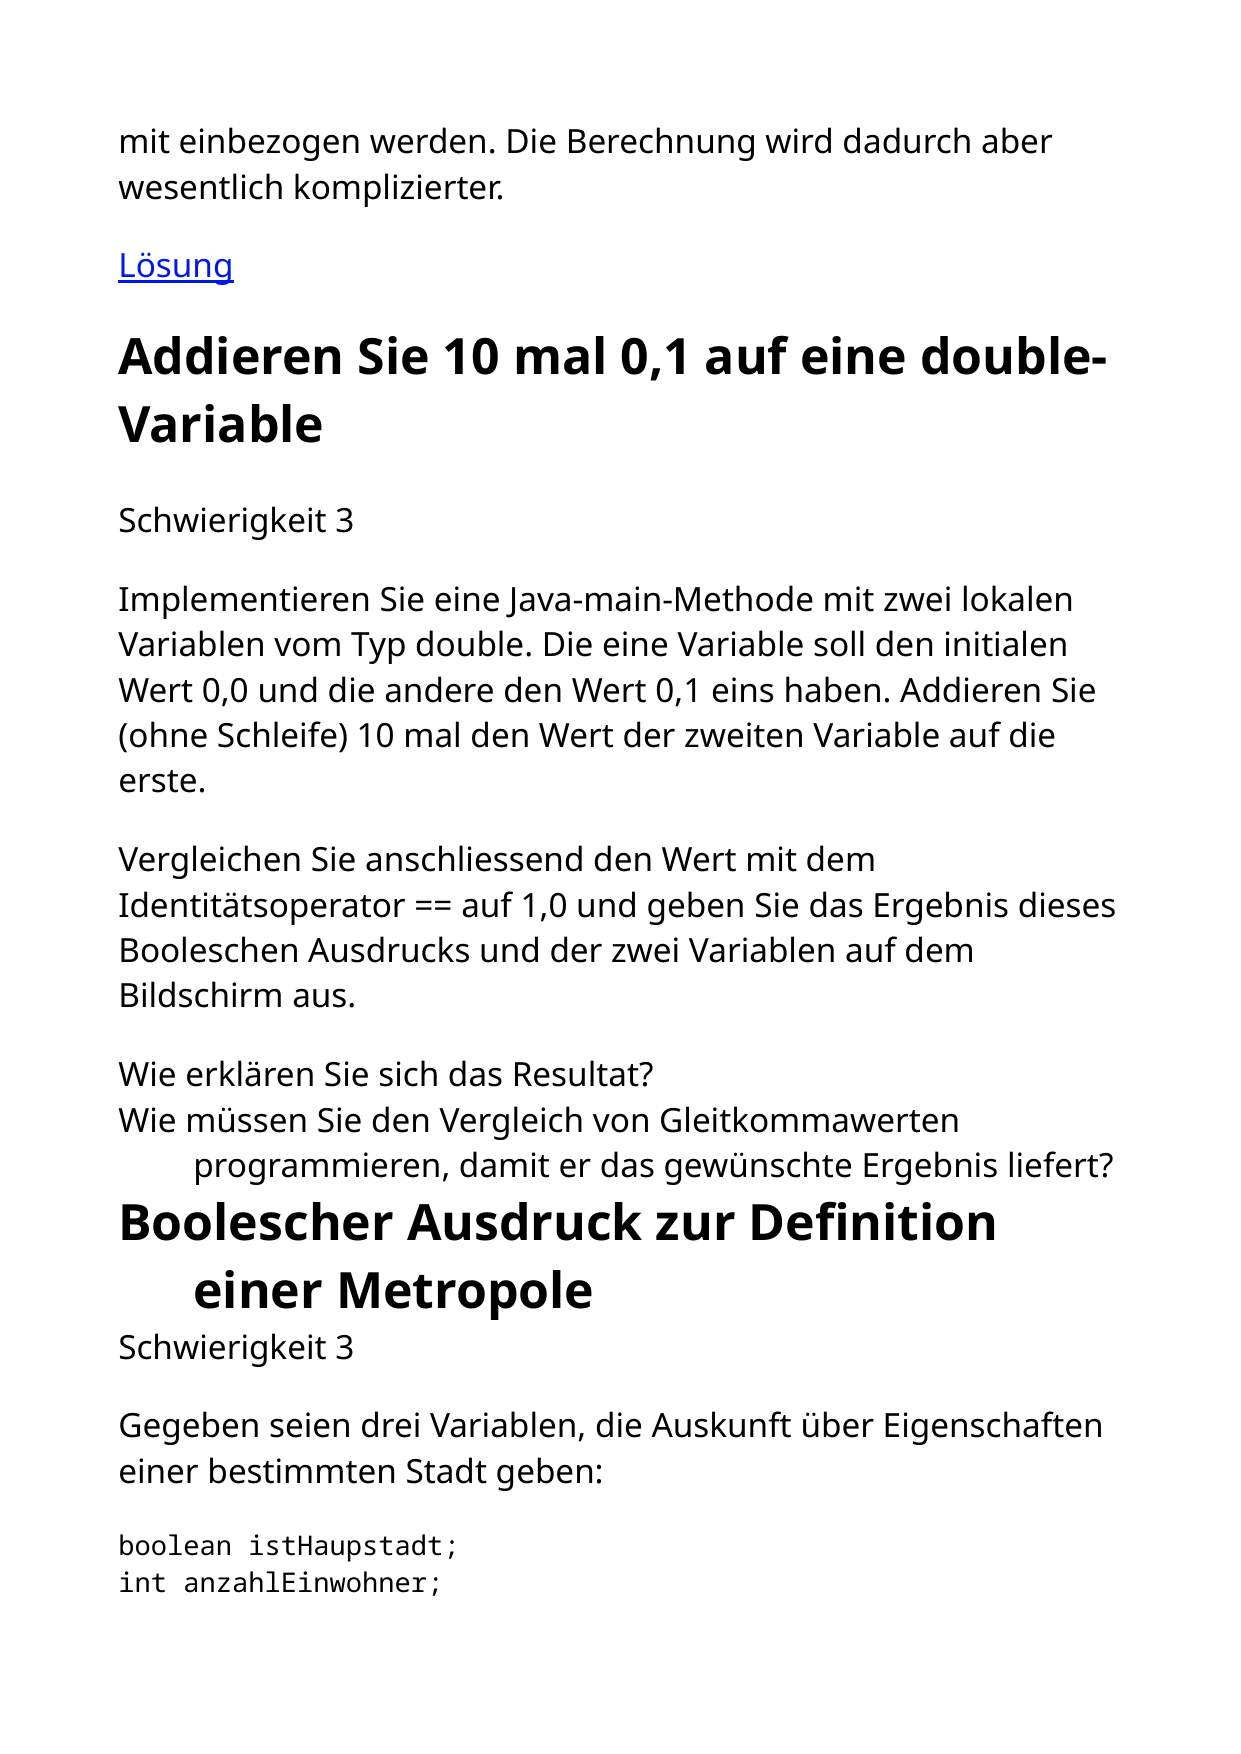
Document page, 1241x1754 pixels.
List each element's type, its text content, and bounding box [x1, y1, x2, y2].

text Vergleichen Sie anschliessend den Wert mit dem Identitätsoperator == auf 1,0 und geben Sie das Ergebnis dieses Booleschen Ausdrucks und der zwei Variablen auf dem Bildschirm aus. [118, 836, 1122, 1018]
text Schwierigkeit 3 [118, 1323, 1122, 1369]
text Boolescher Ausdruck zur Definition einer Metropole [118, 1187, 1122, 1323]
text boolean istHaupstadt; [118, 1526, 1122, 1563]
text Schwierigkeit 3 [118, 497, 1122, 542]
text Wie müssen Sie den Vergleich von Gleitkommawerten programmieren, damit er das gewünschte Ergebnis liefert? [118, 1096, 1122, 1187]
text int anzahlEinwohner; [118, 1563, 1122, 1600]
text Lösung [118, 242, 1122, 288]
text Gegeben seien drei Variablen, die Auskunft über Eigenschaften einer bestimmten Stadt geben: [118, 1402, 1122, 1493]
text mit einbezogen werden. Die Berechnung wird dadurch aber wesentlich komplizierter. [118, 118, 1122, 209]
text Wie erklären Sie sich das Resultat? [118, 1051, 1122, 1096]
text Addieren Sie 10 mal 0,1 auf eine double-Variable [118, 321, 1122, 457]
text Implementieren Sie eine Java-main-Methode mit zwei lokalen Variablen vom Typ double. Die eine Variable soll den initialen Wert 0,0 und die andere den Wert 0,1 eins haben. Addieren Sie (ohne Schleife) 10 mal den Wert der zweiten Variable auf die erste. [118, 576, 1122, 803]
